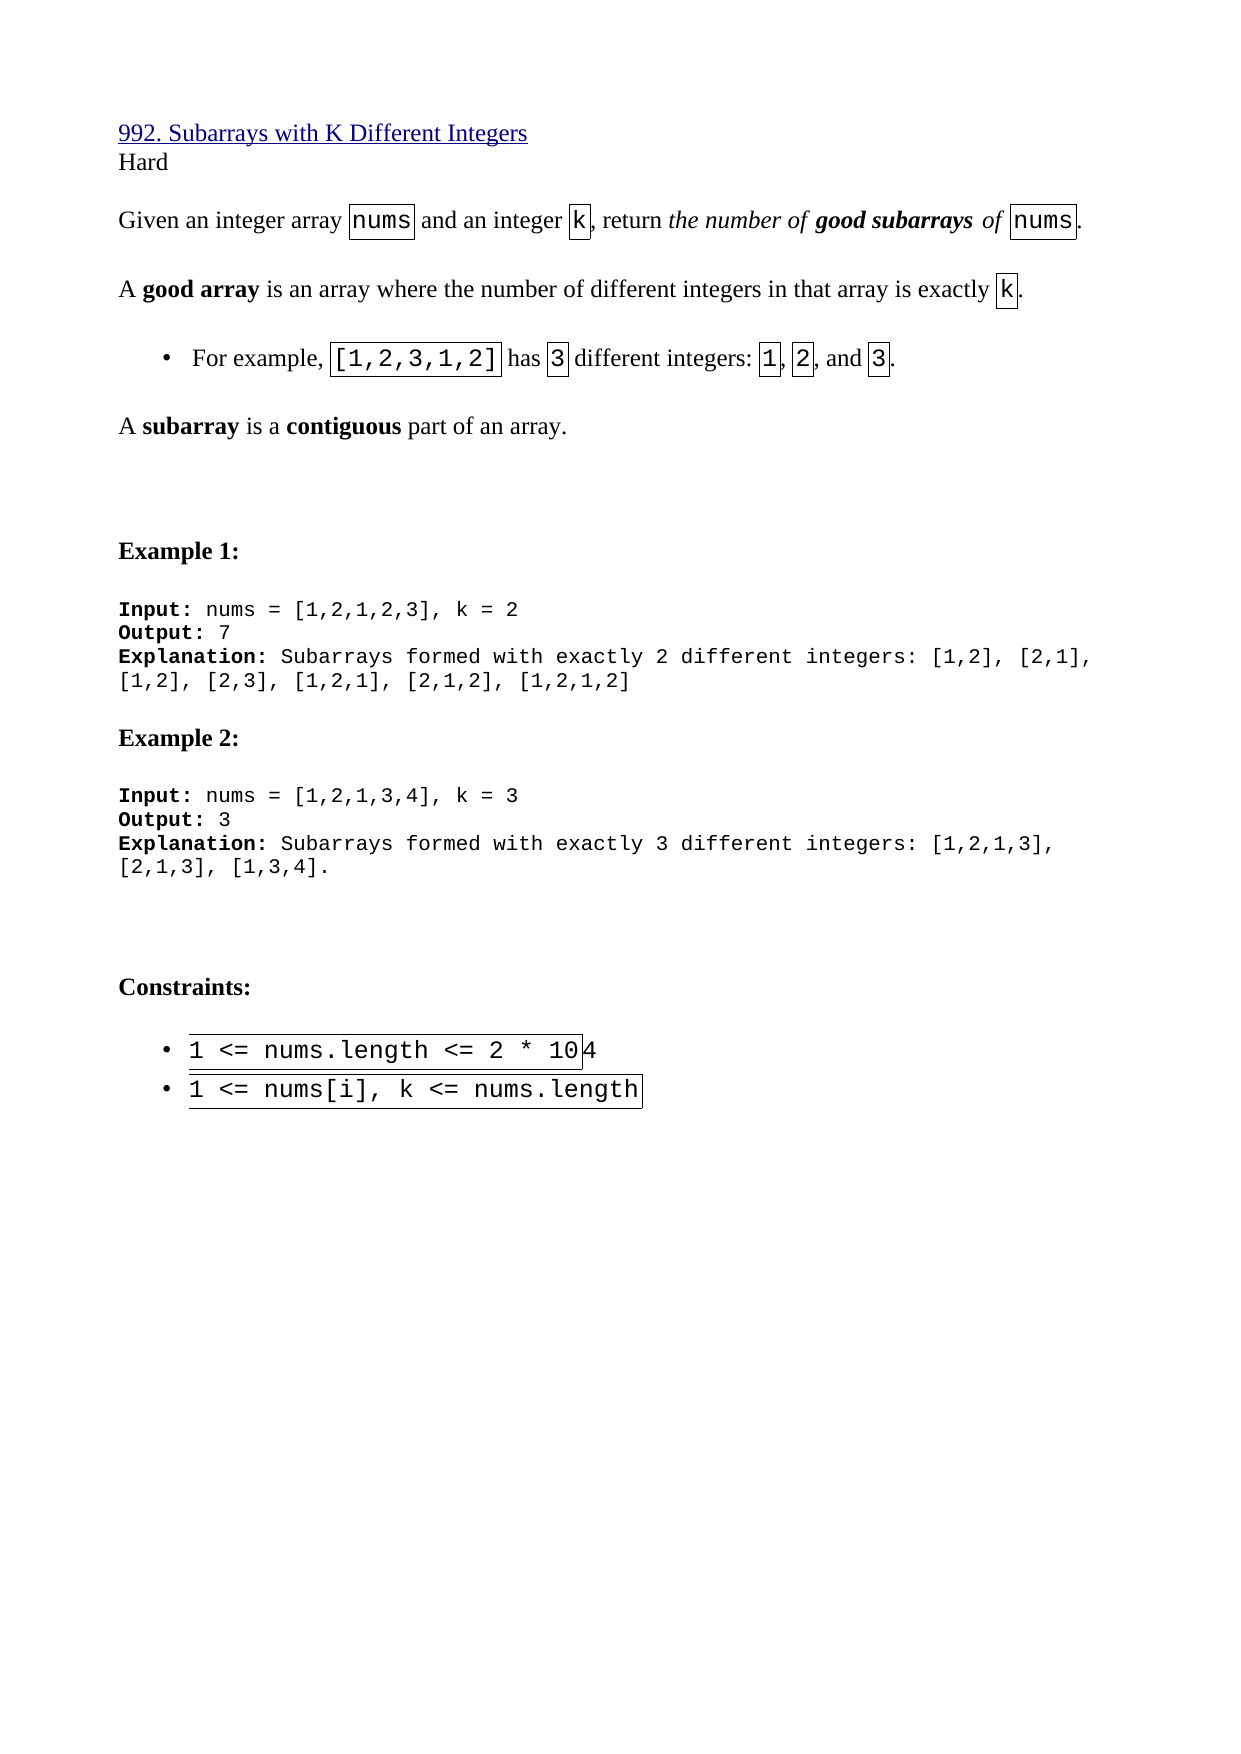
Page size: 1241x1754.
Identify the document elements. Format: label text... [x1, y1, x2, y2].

text k [570, 205, 590, 239]
text . [1077, 204, 1122, 239]
text A subarray is a contiguous part of an array. [118, 411, 1122, 440]
text Example 1: [118, 536, 1122, 565]
text Example 2: [118, 723, 1122, 752]
list For example, [1,2,3,1,2] has 3 different integers: 1, 2, and 3. [814, 342, 868, 377]
text Explanation: Subarrays formed with exactly 3 different integers: [1,2,1,3], [2,1,3], [1,3,4]. [118, 833, 1122, 880]
text , return the number of good subarrays of [591, 204, 1010, 239]
list For example, [1,2,3,1,2] has 3 different integers: 1, 2, and 3. [162, 342, 330, 377]
text k [997, 274, 1017, 308]
text nums [350, 205, 414, 239]
text nums [1011, 205, 1076, 239]
text A good array is an array where the number of different integers in that array is exactly [118, 273, 996, 308]
text Input: nums = [1,2,1,2,3], k = 2 [118, 599, 1122, 622]
text Input: nums = [1,2,1,3,4], k = 3 [118, 785, 1122, 809]
text and an integer [415, 204, 569, 239]
text . [1018, 273, 1122, 308]
list [643, 1074, 1122, 1108]
list 1 <= nums[i], k <= nums.length [162, 1074, 642, 1108]
list For example, [1,2,3,1,2] has 3 different integers: 1, 2, and 3. [890, 342, 1122, 377]
list For example, [1,2,3,1,2] has 3 different integers: 1, 2, and 3. [331, 343, 501, 376]
text Given an integer array [118, 204, 349, 239]
text 992. Subarrays with K Different Integers [118, 118, 1122, 147]
text Constraints: [118, 972, 1122, 1001]
list 1 <= nums.length <= 2 * 104 [583, 1034, 1122, 1069]
list For example, [1,2,3,1,2] has 3 different integers: 1, 2, and 3. [502, 342, 547, 377]
list 1 <= nums.length <= 2 * 104 [162, 1034, 582, 1069]
text Output: 3 [118, 809, 1122, 833]
text Explanation: Subarrays formed with exactly 2 different integers: [1,2], [2,1], [1,2], [2,3], [1,2,1], [2,1,2], [1,2,1,2] [118, 646, 1122, 693]
list For example, [1,2,3,1,2] has 3 different integers: 1, 2, and 3. [569, 342, 759, 377]
text Hard [118, 147, 1122, 176]
text Output: 7 [118, 622, 1122, 646]
